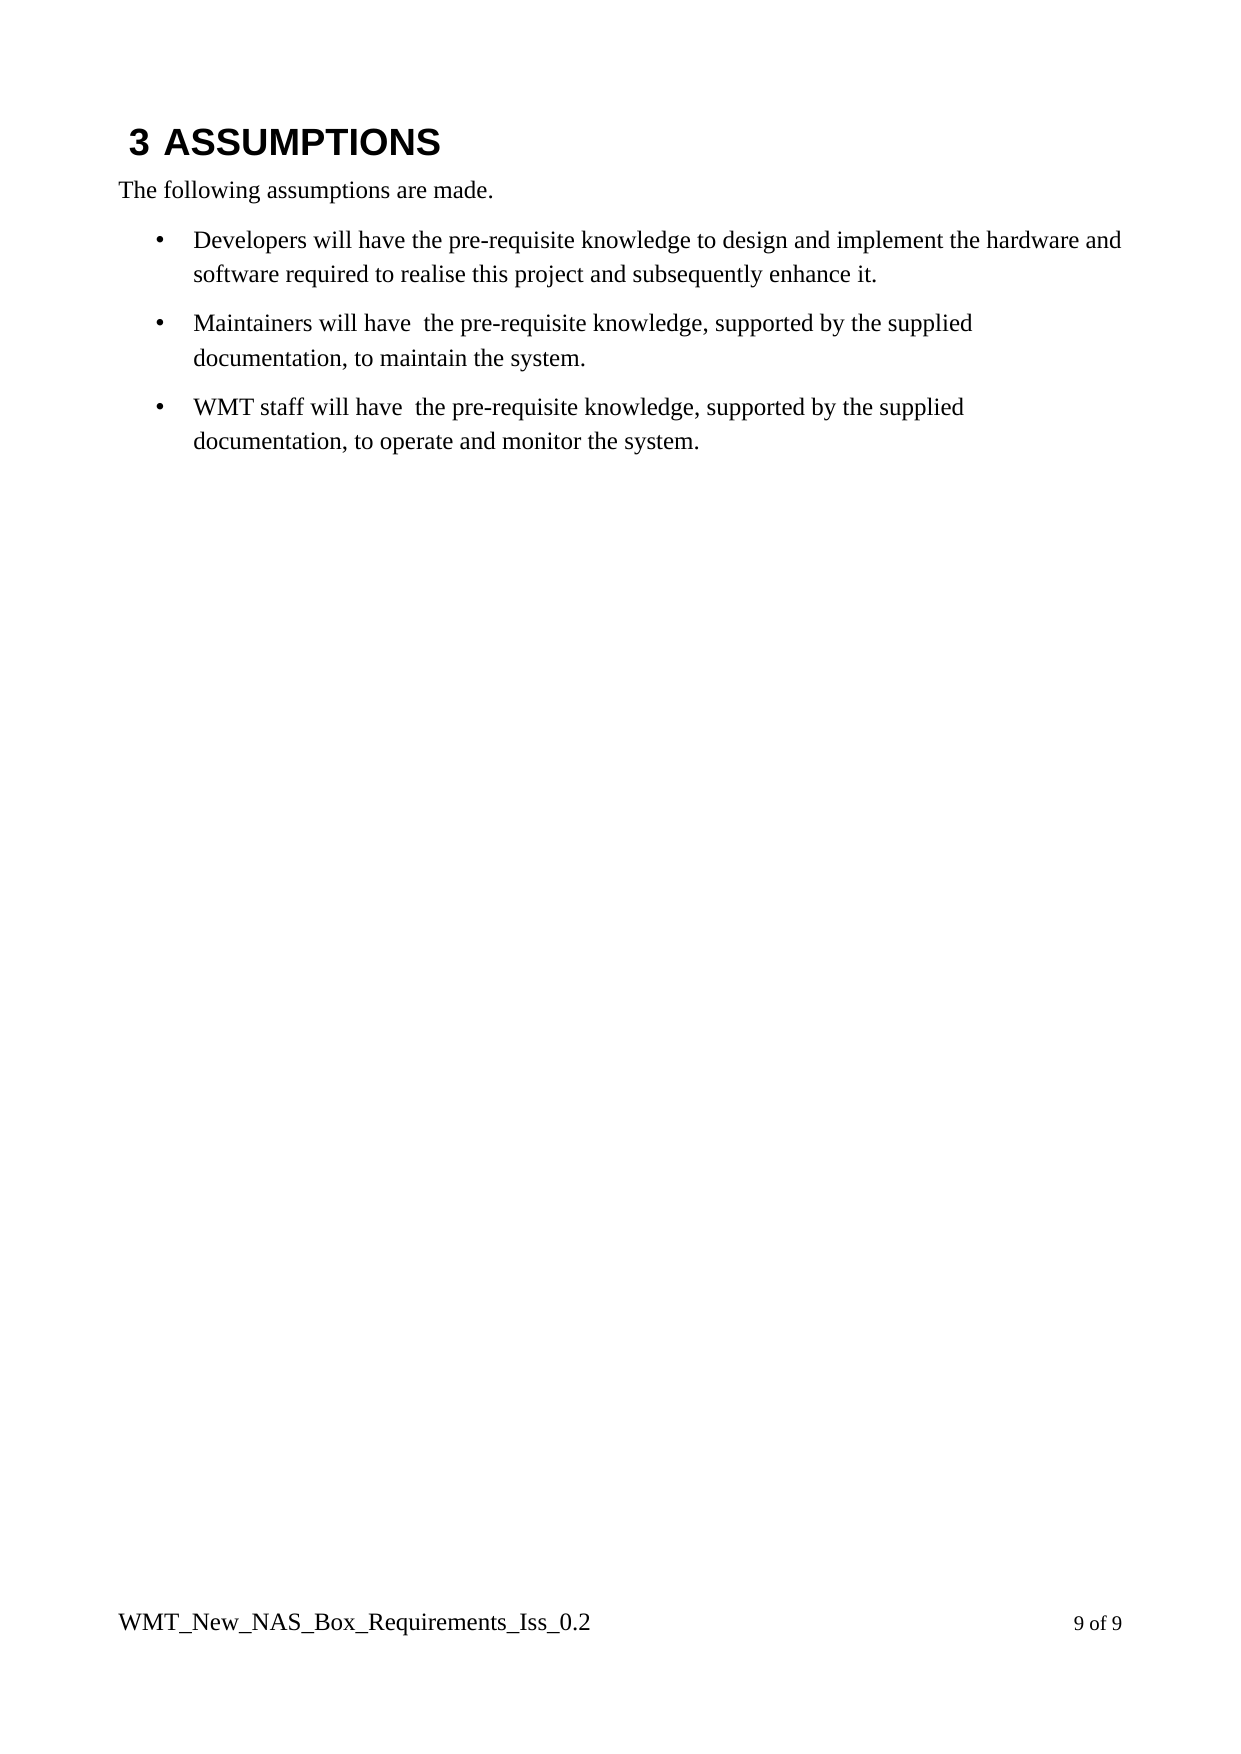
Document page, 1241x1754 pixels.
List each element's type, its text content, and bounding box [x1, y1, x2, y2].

list Developers will have the pre-requisite knowledge to design and implement the hardware and software required to realise this project and subsequently enhance it. [156, 225, 1122, 288]
list WMT staff will have the pre-requisite knowledge, supported by the supplied documentation, to operate and monitor the system. [156, 392, 1122, 455]
text The following assumptions are made. [118, 176, 1122, 204]
list Maintainers will have the pre-requisite knowledge, supported by the supplied documentation, to maintain the system. [156, 308, 1122, 371]
subtitle ASSUMPTIONS [118, 119, 1122, 163]
